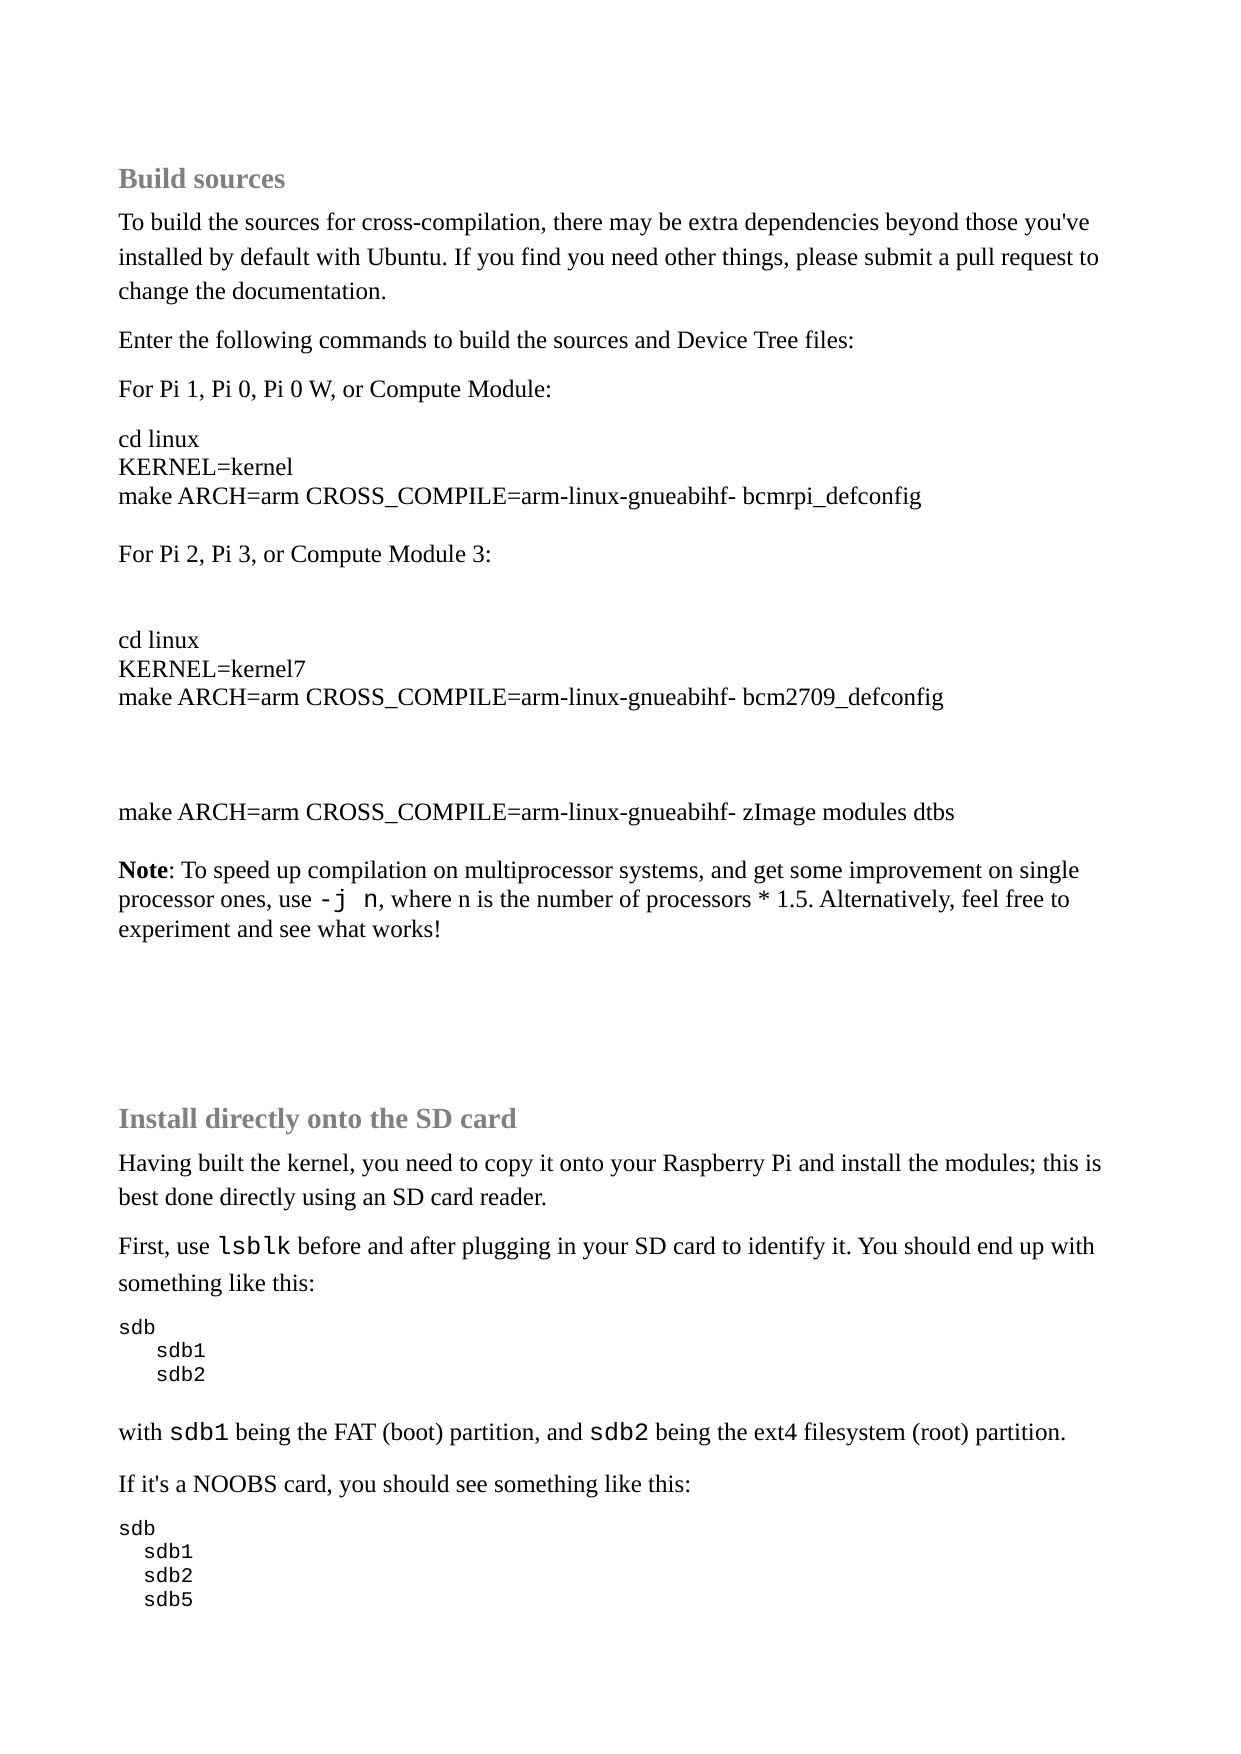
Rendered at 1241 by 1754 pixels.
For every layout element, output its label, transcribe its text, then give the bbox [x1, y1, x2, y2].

text make ARCH=arm CROSS_COMPILE=arm-linux-gnueabihf- bcm2709_defconfig [118, 682, 1122, 711]
text cd linux [118, 625, 1122, 654]
text Enter the following commands to build the sources and Device Tree files: [118, 326, 1122, 354]
text sdb2 [118, 1364, 1122, 1388]
text make ARCH=arm CROSS_COMPILE=arm-linux-gnueabihf- zImage modules dtbs [118, 797, 1122, 826]
text For Pi 2, Pi 3, or Compute Module 3: [118, 539, 1122, 567]
text For Pi 1, Pi 0, Pi 0 W, or Compute Module: [118, 374, 1122, 403]
text Having built the kernel, you need to copy it onto your Raspberry Pi and install the modules; this is best done directly using an SD card reader. [118, 1148, 1122, 1211]
text KERNEL=kernel7 [118, 654, 1122, 682]
text First, use lsblk before and after plugging in your SD card to identify it. You should end up with something like this: [118, 1231, 1122, 1296]
text cd linux [118, 424, 1122, 452]
text To build the sources for cross-compilation, there may be extra dependencies beyond those you've installed by default with Ubuntu. If you find you need other things, please submit a pull request to change the documentation. [118, 207, 1122, 305]
text with sdb1 being the FAT (boot) partition, and sdb2 being the ext4 filesystem (root) partition. [118, 1417, 1122, 1448]
text Note: To speed up compilation on multiprocessor systems, and get some improvement on single processor ones, use -j n, where n is the number of processors * 1.5. Alternatively, feel free to experiment and see what works! [118, 855, 1122, 943]
text make ARCH=arm CROSS_COMPILE=arm-linux-gnueabihf- bcmrpi_defconfig [118, 481, 1122, 510]
subtitle Build sources [118, 161, 1122, 195]
text KERNEL=kernel [118, 452, 1122, 481]
text sdb [118, 1518, 1122, 1541]
subtitle Install directly onto the SD card [118, 1102, 1122, 1135]
text sdb1 [118, 1340, 1122, 1364]
text If it's a NOOBS card, you should see something like this: [118, 1469, 1122, 1497]
text sdb1 [118, 1541, 1122, 1565]
text sdb5 [118, 1589, 1122, 1612]
text sdb2 [118, 1565, 1122, 1589]
text sdb [118, 1317, 1122, 1340]
